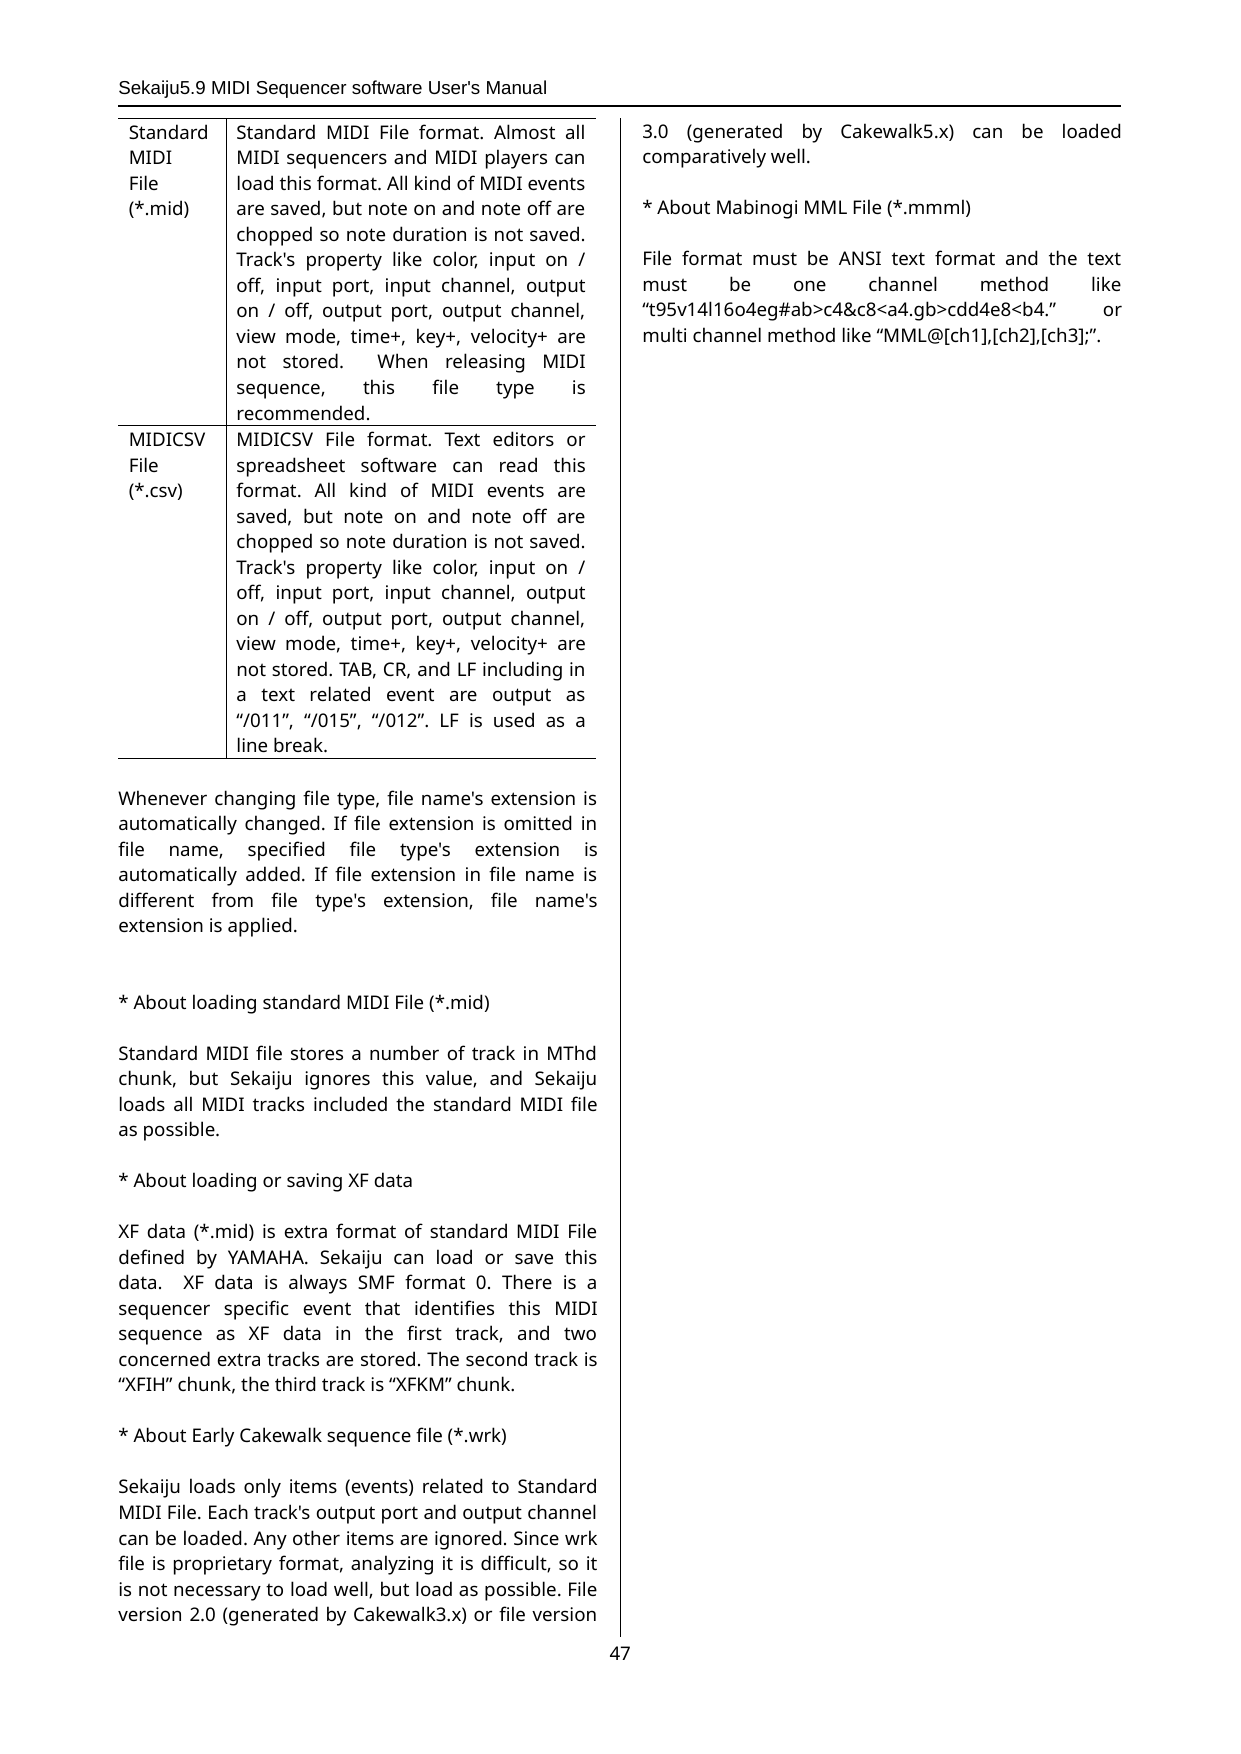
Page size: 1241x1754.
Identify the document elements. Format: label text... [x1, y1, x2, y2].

table_cell MIDICSV File format. Text editors or spreadsheet software can read this format. All kind of MIDI events are saved, but note on and note off are chopped so note duration is not saved. Track's property like color, input on / off, input port, input channel, output on / off, output port, output channel, view mode, time+, key+, velocity+ are not stored. TAB, CR, and LF including in a text related event are output as “/011”, “/015”, “/012”. LF is used as a line break. [227, 426, 596, 758]
text 3.0 (generated by Cakewalk5.x) can be loaded comparatively well. [642, 118, 1122, 169]
text Standard MIDI file stores a number of track in MThd chunk, but Sekaiju ignores this value, and Sekaiju loads all MIDI tracks included the standard MIDI file as possible. [118, 1040, 598, 1142]
text Whenever changing file type, file name's extension is automatically changed. If file extension is omitted in file name, specified file type's extension is automatically added. If file extension in file name is different from file type's extension, file name's extension is applied. [118, 785, 598, 938]
text XF data (*.mid) is extra format of standard MIDI File defined by YAMAHA. Sekaiju can load or save this data. XF data is always SMF format 0. There is a sequencer specific event that identifies this MIDI sequence as XF data in the first track, and two concerned extra tracks are stored. The second track is “XFIH” chunk, the third track is “XFKM” chunk. [118, 1219, 598, 1397]
text * About loading or saving XF data [118, 1168, 598, 1193]
text Sekaiju loads only items (events) related to Standard MIDI File. Each track's output port and output channel can be loaded. Any other items are ignored. Since wrk file is proprietary format, analyzing it is difficult, so it is not necessary to load well, but load as possible. File version 2.0 (generated by Cakewalk3.x) or file version [118, 1474, 598, 1627]
text * About loading standard MIDI File (*.mid) [118, 989, 598, 1014]
table_cell Standard MIDI File (*.mid) [118, 119, 226, 425]
text File format must be ANSI text format and the text must be one channel method like “t95v14l16o4eg#ab>c4&c8<a4.gb>cdd4e8<b4.” or multi channel method like “MML@[ch1],[ch2],[ch3];”. [642, 246, 1122, 348]
table_cell Standard MIDI File format. Almost all MIDI sequencers and MIDI players can load this format. All kind of MIDI events are saved, but note on and note off are chopped so note duration is not saved. Track's property like color, input on / off, input port, input channel, output on / off, output port, output channel, view mode, time+, key+, velocity+ are not stored. When releasing MIDI sequence, this file type is recommended. [227, 119, 596, 425]
table_cell MIDICSV File (*.csv) [118, 426, 226, 758]
text * About Mabinogi MML File (*.mmml) [642, 195, 1122, 220]
text * About Early Cakewalk sequence file (*.wrk) [118, 1423, 598, 1448]
